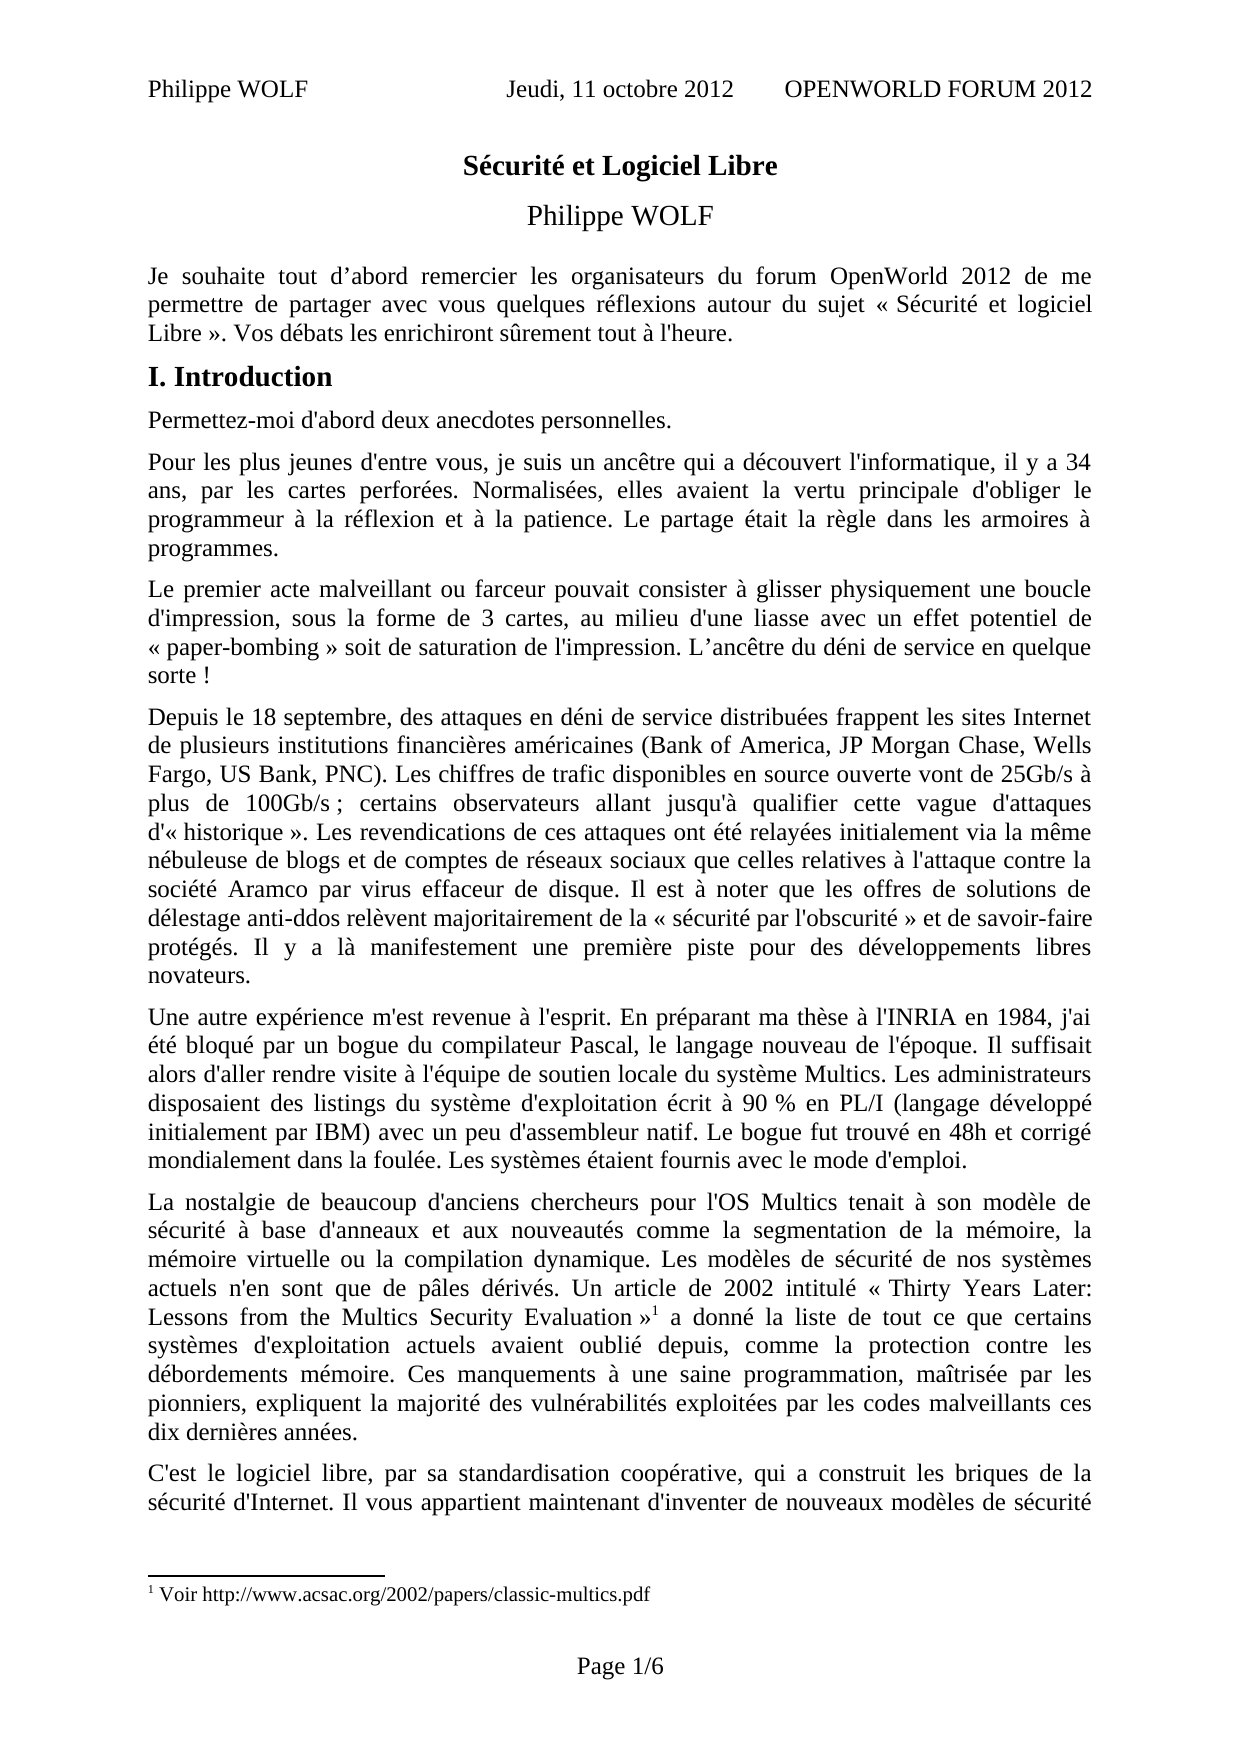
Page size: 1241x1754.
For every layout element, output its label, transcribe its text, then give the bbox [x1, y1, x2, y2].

text Voir http://www.acsac.org/2002/papers/classic-multics.pdf [148, 1582, 1093, 1606]
text Pour les plus jeunes d'entre vous, je suis un ancêtre qui a découvert l'informatique, il y a 34 ans, par les cartes perforées. Normalisées, elles avaient la vertu principale d'obliger le programmeur à la réflexion et à la patience. Le partage était la règle dans les armoires à programmes. [148, 447, 1093, 562]
text I. Introduction [148, 359, 1093, 393]
text Sécurité et Logiciel Libre Philippe WOLF [148, 148, 1093, 231]
text La nostalgie de beaucoup d'anciens chercheurs pour l'OS Multics tenait à son modèle de sécurité à base d'anneaux et aux nouveautés comme la segmentation de la mémoire, la mémoire virtuelle ou la compilation dynamique. Les modèles de sécurité de nos systèmes actuels n'en sont que de pâles dérivés. Un article de 2002 intitulé « Thirty Years Later: Lessons from the Multics Security Evaluation » a donné la liste de tout ce que certains systèmes d'exploitation actuels avaient oublié depuis, comme la protection contre les débordements mémoire. Ces manquements à une saine programmation, maîtrisée par les pionniers, expliquent la majorité des vulnérabilités exploitées par les codes malveillants ces dix dernières années. [148, 1187, 1093, 1446]
text Depuis le 18 septembre, des attaques en déni de service distribuées frappent les sites Internet de plusieurs institutions financières américaines (Bank of America, JP Morgan Chase, Wells Fargo, US Bank, PNC). Les chiffres de trafic disponibles en source ouverte vont de 25Gb/s à plus de 100Gb/s ; certains observateurs allant jusqu'à qualifier cette vague d'attaques d'« historique ». Les revendications de ces attaques ont été relayées initialement via la même nébuleuse de blogs et de comptes de réseaux sociaux que celles relatives à l'attaque contre la société Aramco par virus effaceur de disque. Il est à noter que les offres de solutions de délestage anti-ddos relèvent majoritairement de la « sécurité par l'obscurité » et de savoir-faire protégés. Il y a là manifestement une première piste pour des développements libres novateurs. [148, 702, 1093, 989]
text Le premier acte malveillant ou farceur pouvait consister à glisser physiquement une boucle d'impression, sous la forme de 3 cartes, au milieu d'une liasse avec un effet potentiel de « paper-bombing » soit de saturation de l'impression. L’ancêtre du déni de service en quelque sorte ! [148, 574, 1093, 689]
text Permettez-moi d'abord deux anecdotes personnelles. [148, 406, 1093, 434]
text Je souhaite tout d’abord remercier les organisateurs du forum OpenWorld 2012 de me permettre de partager avec vous quelques réflexions autour du sujet « Sécurité et logiciel Libre ». Vos débats les enrichiront sûrement tout à l'heure. [148, 261, 1093, 347]
text Une autre expérience m'est revenue à l'esprit. En préparant ma thèse à l'INRIA en 1984, j'ai été bloqué par un bogue du compilateur Pascal, le langage nouveau de l'époque. Il suffisait alors d'aller rendre visite à l'équipe de soutien locale du système Multics. Les administrateurs disposaient des listings du système d'exploitation écrit à 90 % en PL/I (langage développé initialement par IBM) avec un peu d'assembleur natif. Le bogue fut trouvé en 48h et corrigé mondialement dans la foulée. Les systèmes étaient fournis avec le mode d'emploi. [148, 1002, 1093, 1174]
text C'est le logiciel libre, par sa standardisation coopérative, qui a construit les briques de la sécurité d'Internet. Il vous appartient maintenant d'inventer de nouveaux modèles de sécurité [148, 1458, 1093, 1516]
